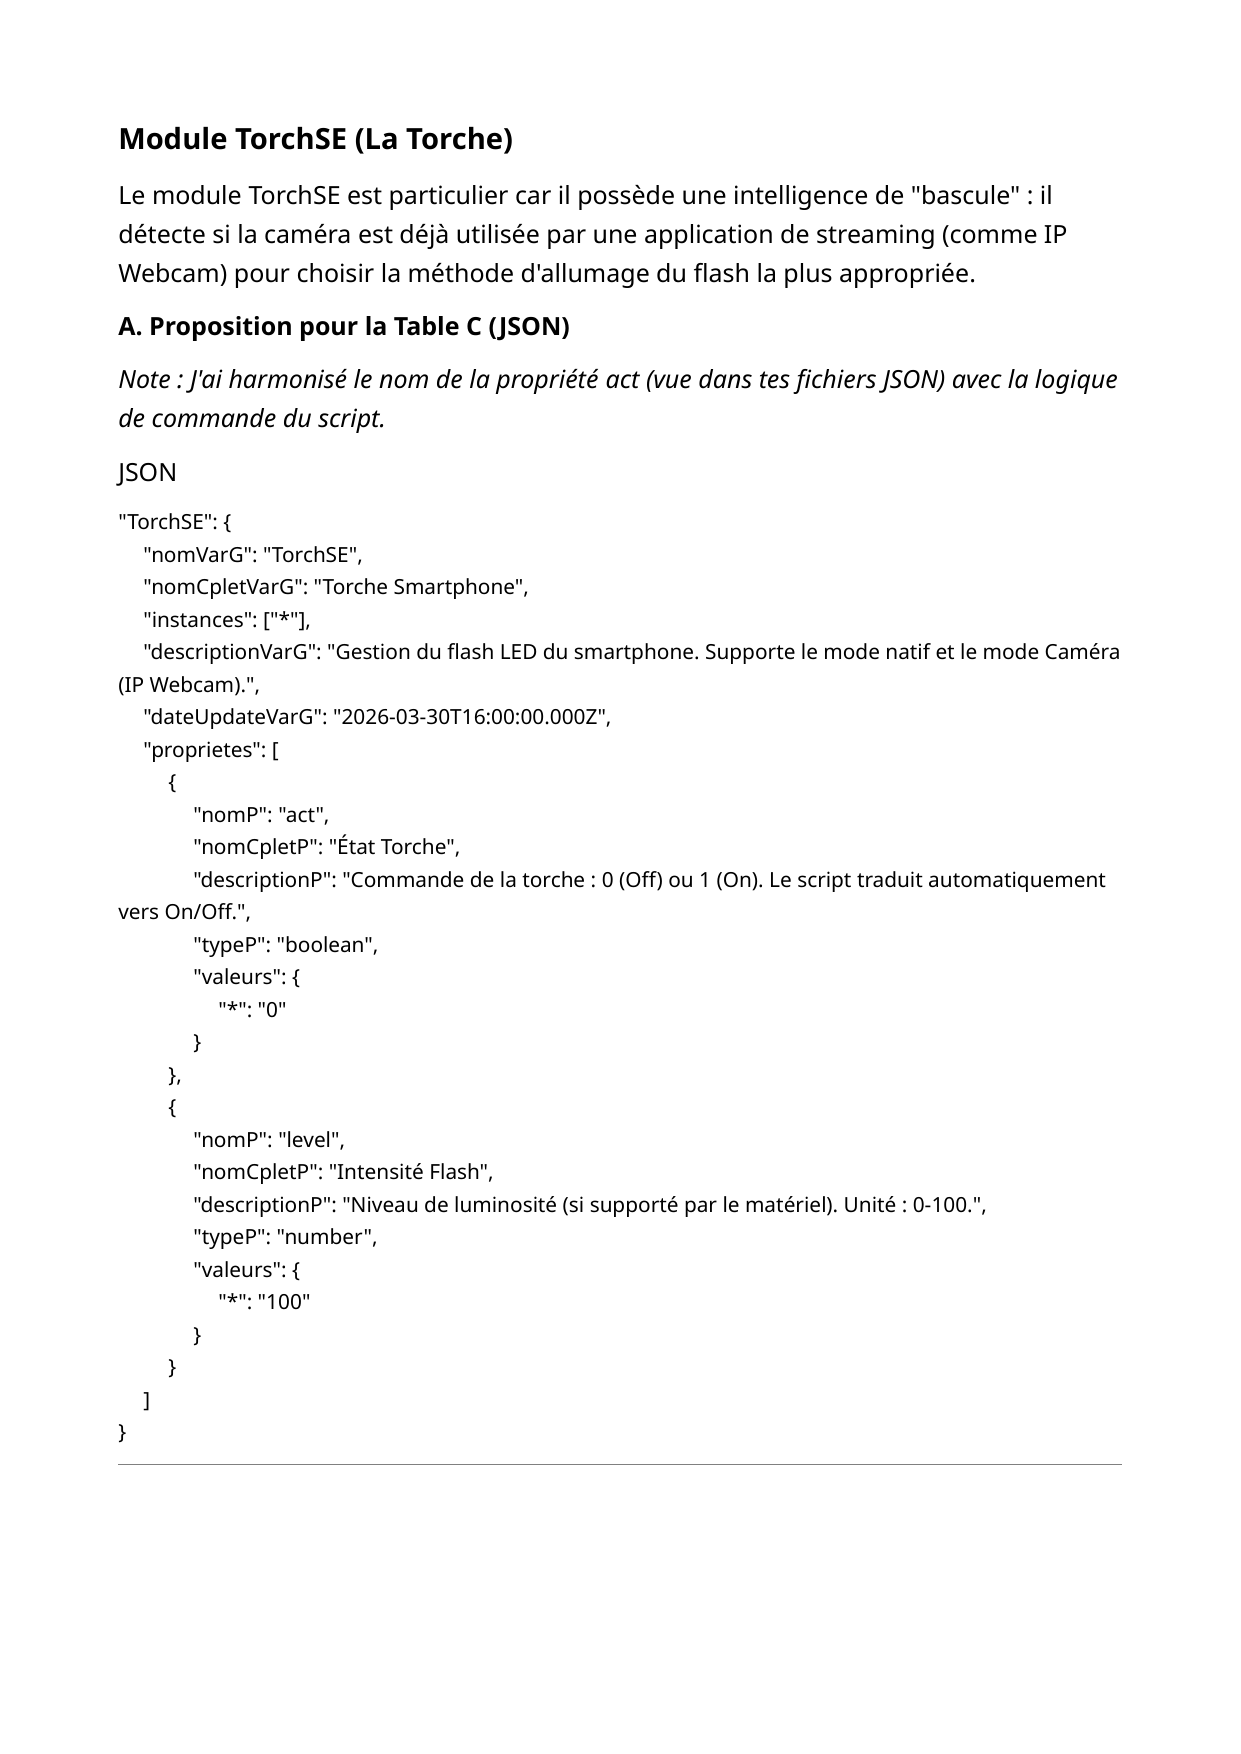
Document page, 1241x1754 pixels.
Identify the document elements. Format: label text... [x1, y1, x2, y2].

text ] [118, 1385, 1122, 1413]
text { [118, 767, 1122, 796]
text "nomP": "level", [118, 1125, 1122, 1153]
text "*": "0" [118, 995, 1122, 1023]
text } [118, 1027, 1122, 1056]
text "TorchSE": { [118, 507, 1122, 536]
text "nomCpletP": "Intensité Flash", [118, 1157, 1122, 1186]
text "descriptionVarG": "Gestion du flash LED du smartphone. Supporte le mode natif et le mode Caméra (IP Webcam).", [118, 637, 1122, 698]
text "nomCpletVarG": "Torche Smartphone", [118, 572, 1122, 601]
text "*": "100" [118, 1287, 1122, 1316]
text Le module TorchSE est particulier car il possède une intelligence de "bascule" : il détecte si la caméra est déjà utilisée par une application de streaming (comme IP Webcam) pour choisir la méthode d'allumage du flash la plus appropriée. [118, 178, 1122, 289]
text } [118, 1352, 1122, 1381]
text } [118, 1320, 1122, 1348]
subtitle A. Proposition pour la Table C (JSON) [118, 309, 1122, 343]
text "proprietes": [ [118, 735, 1122, 763]
text } [118, 1417, 1122, 1446]
text Note : J'ai harmonisé le nom de la propriété act (vue dans tes fichiers JSON) avec la logique de commande du script. [118, 362, 1122, 435]
text "valeurs": { [118, 962, 1122, 991]
text JSON [118, 454, 1122, 488]
text "valeurs": { [118, 1255, 1122, 1283]
text "descriptionP": "Niveau de luminosité (si supporté par le matériel). Unité : 0-100.", [118, 1190, 1122, 1218]
text { [118, 1092, 1122, 1121]
text "nomCpletP": "État Torche", [118, 832, 1122, 861]
text }, [118, 1060, 1122, 1088]
text "dateUpdateVarG": "2026-03-30T16:00:00.000Z", [118, 702, 1122, 731]
text "typeP": "boolean", [118, 930, 1122, 958]
text "instances": ["*"], [118, 605, 1122, 633]
text "nomVarG": "TorchSE", [118, 540, 1122, 568]
text "nomP": "act", [118, 800, 1122, 828]
subtitle Module TorchSE (La Torche) [118, 118, 1122, 158]
text "descriptionP": "Commande de la torche : 0 (Off) ou 1 (On). Le script traduit automatiquement vers On/Off.", [118, 865, 1122, 926]
text "typeP": "number", [118, 1222, 1122, 1251]
